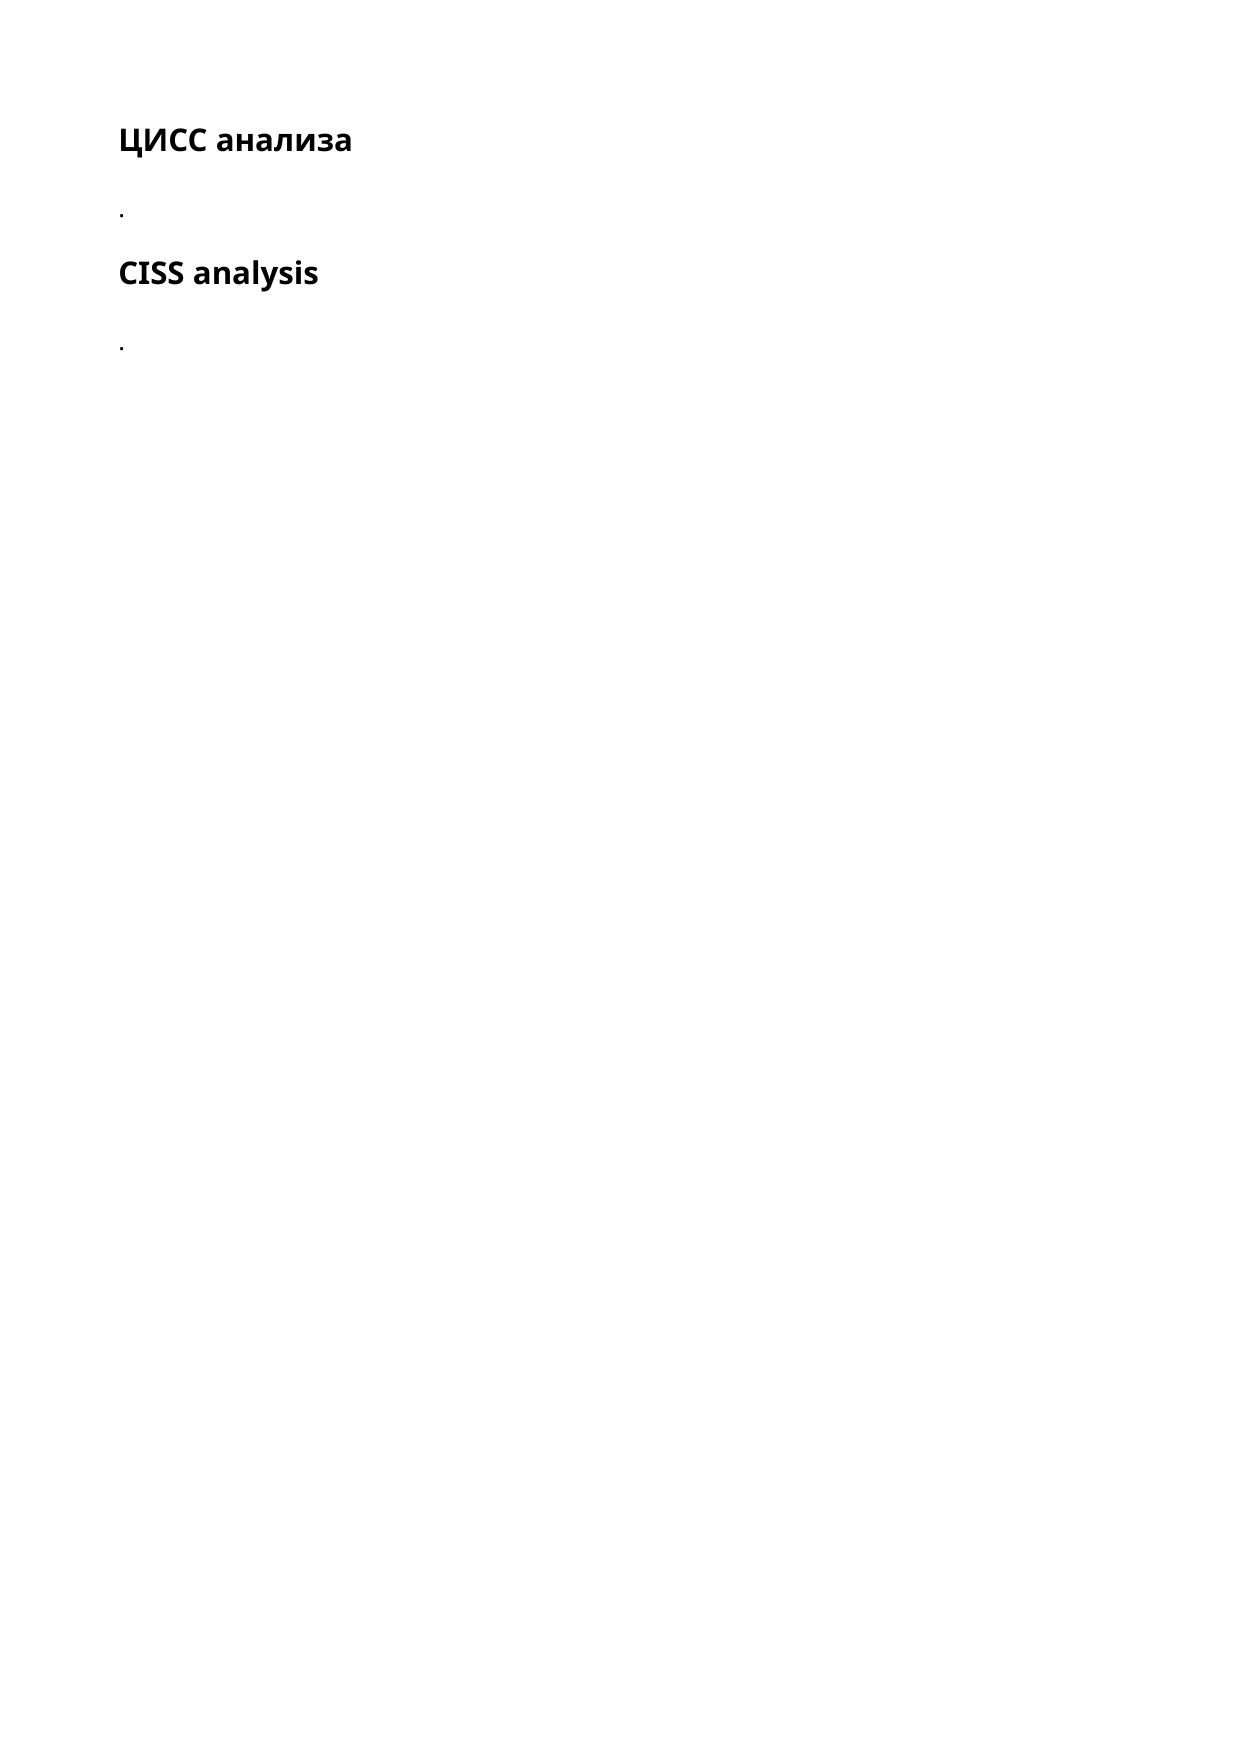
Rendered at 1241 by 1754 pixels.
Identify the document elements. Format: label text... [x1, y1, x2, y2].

text . [118, 191, 1122, 225]
text . [118, 324, 1122, 358]
text ЦИСС анализа [118, 118, 1122, 161]
text CISS analysis [118, 251, 1122, 294]
